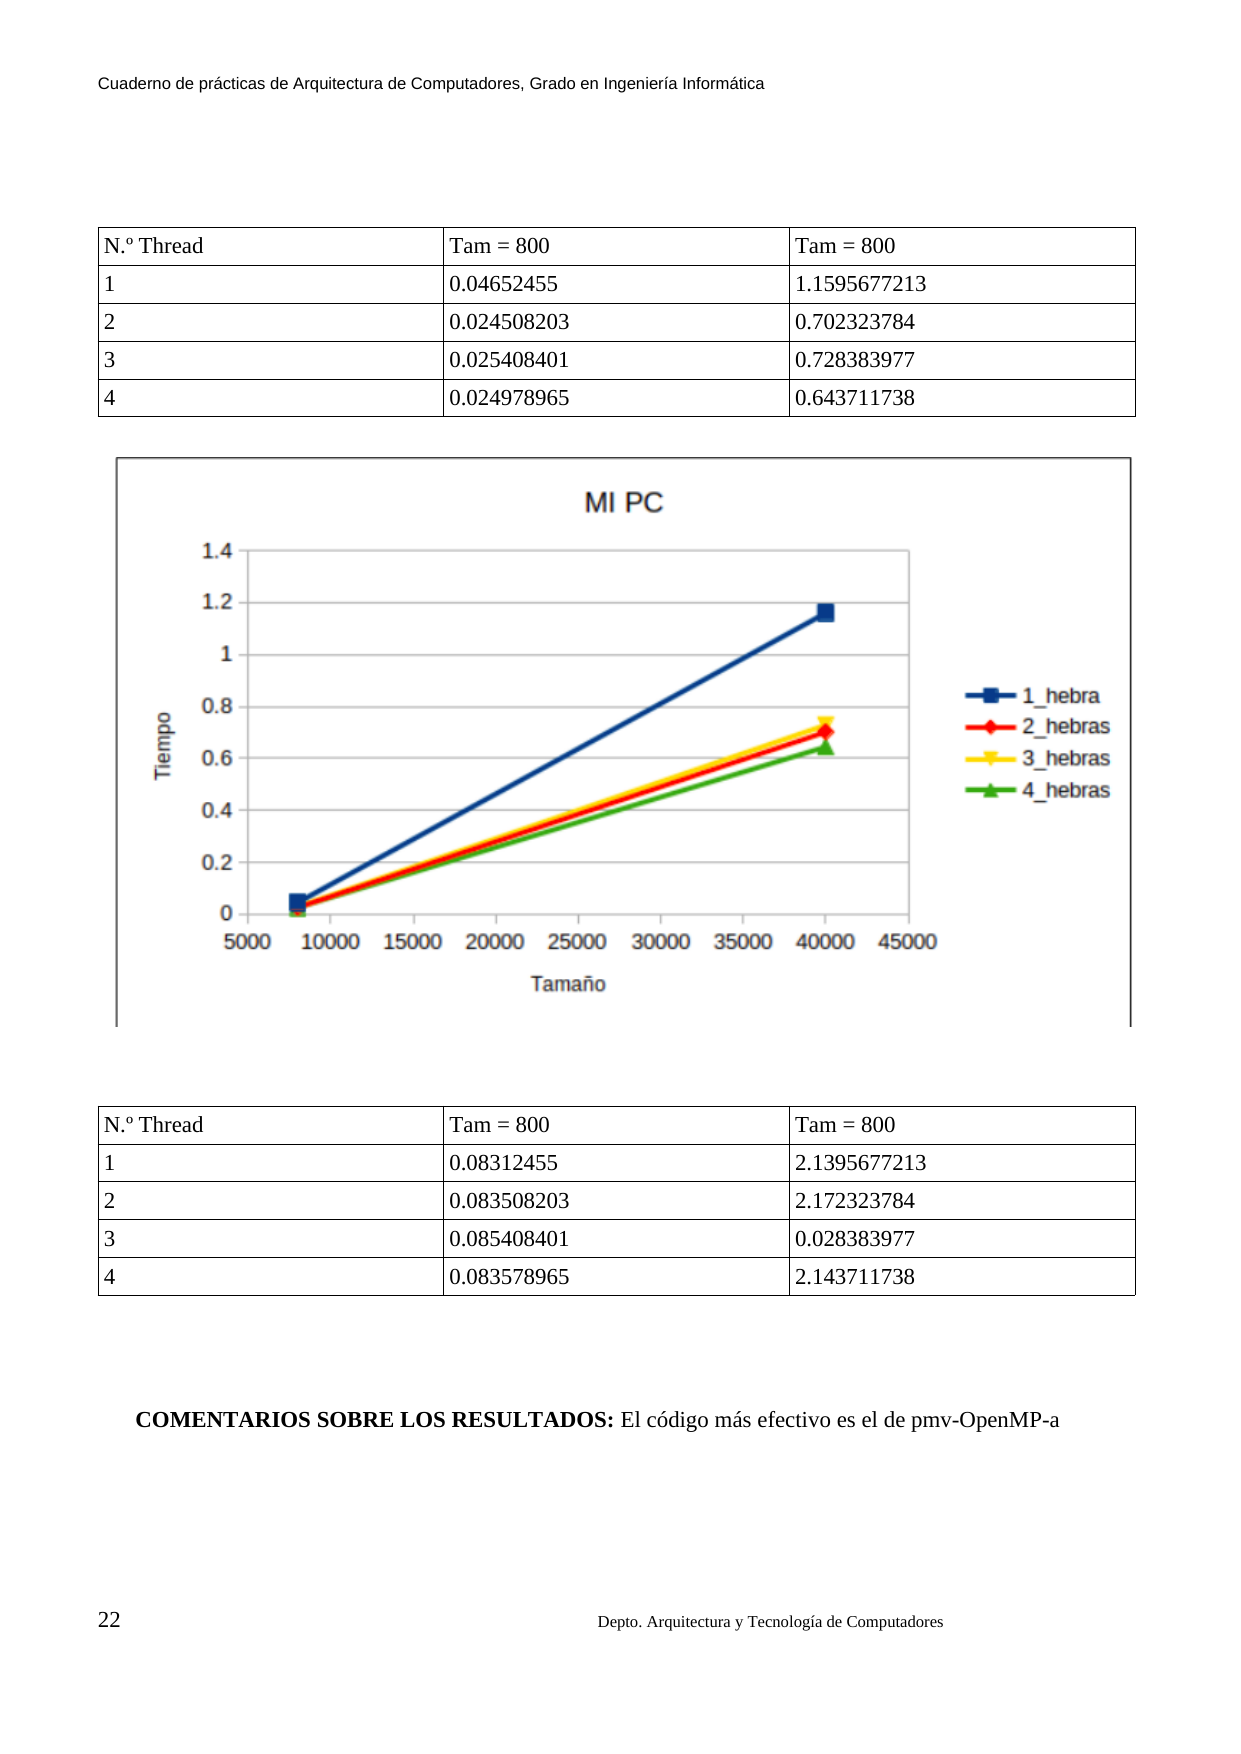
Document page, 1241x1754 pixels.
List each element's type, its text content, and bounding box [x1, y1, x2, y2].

table_cell 0.024978965 [444, 380, 789, 416]
table_cell 0.024508203 [444, 304, 789, 341]
table_header N.º Thread [99, 1107, 443, 1143]
table_cell 0.083508203 [444, 1182, 789, 1219]
table_cell 0.643711738 [790, 380, 1135, 416]
table_cell 3 [99, 1220, 443, 1257]
text COMENTARIOS SOBRE LOS RESULTADOS: El código más efectivo es el de pmv-OpenMP-a [98, 1406, 1135, 1432]
table_header Tam = 800 [444, 228, 789, 265]
table_cell 2.172323784 [790, 1182, 1135, 1219]
table_cell 4 [99, 380, 443, 416]
table_cell 3 [99, 342, 443, 378]
table_cell 4 [99, 1258, 443, 1295]
table_cell 2 [99, 304, 443, 341]
table_cell 0.025408401 [444, 342, 789, 378]
table_cell 0.702323784 [790, 304, 1135, 341]
table_cell 2.143711738 [790, 1258, 1135, 1295]
table_cell 2 [99, 1182, 443, 1219]
table_cell 1 [99, 266, 443, 303]
table_cell 0.04652455 [444, 266, 789, 303]
table_header Tam = 800 [444, 1107, 789, 1143]
table_cell 2.1395677213 [790, 1145, 1135, 1181]
table_cell 0.085408401 [444, 1220, 789, 1257]
table_header N.º Thread [99, 228, 443, 265]
table_cell 1 [99, 1145, 443, 1181]
table_cell 1.1595677213 [790, 266, 1135, 303]
table_header Tam = 800 [790, 228, 1135, 265]
table_header Tam = 800 [790, 1107, 1135, 1143]
table_cell 0.028383977 [790, 1220, 1135, 1257]
table_cell 0.728383977 [790, 342, 1135, 378]
table_cell 0.083578965 [444, 1258, 789, 1295]
table_cell 0.08312455 [444, 1145, 789, 1181]
picture [115, 457, 1133, 1027]
